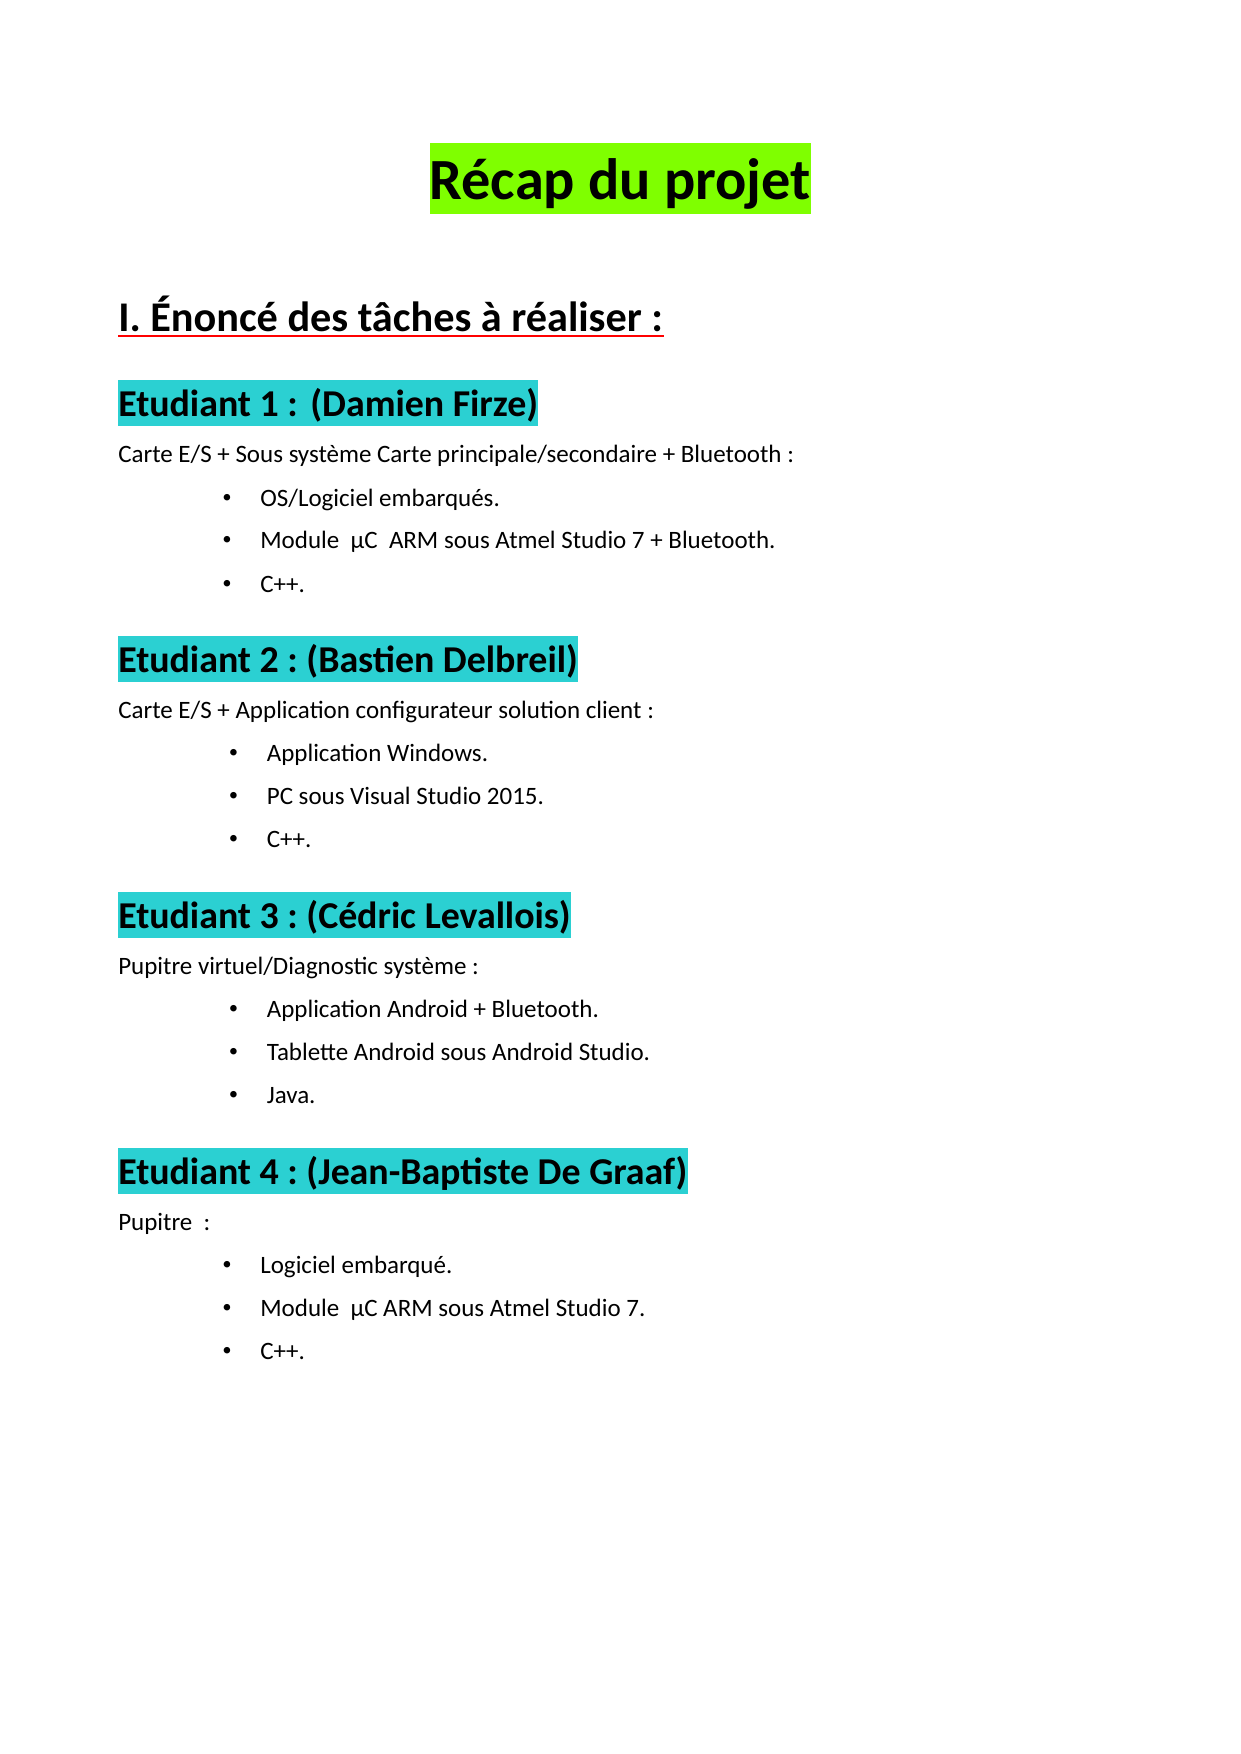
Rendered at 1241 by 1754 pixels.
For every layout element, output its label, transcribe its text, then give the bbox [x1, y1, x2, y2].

list Java. [229, 1079, 1122, 1110]
subtitle Etudiant 1 : (Damien Firze) [538, 380, 1122, 426]
text Pupitre : [118, 1206, 1122, 1237]
list Module µC ARM sous Atmel Studio 7. [223, 1292, 1122, 1323]
list C++. [223, 1335, 1122, 1366]
list PC sous Visual Studio 2015. [229, 781, 1122, 811]
list Module µC ARM sous Atmel Studio 7 + Bluetooth. [223, 525, 1122, 555]
text Carte E/S + Sous système Carte principale/secondaire + Bluetooth : [118, 439, 1122, 469]
title Récap du projet [811, 143, 1122, 214]
list Logiciel embarqué. [223, 1249, 1122, 1280]
text Carte E/S + Application configurateur solution client : [118, 694, 1122, 725]
list C++. [223, 568, 1122, 598]
subtitle Etudiant 2 : (Bastien Delbreil) [578, 636, 1122, 682]
text Pupitre virtuel/Diagnostic système : [118, 950, 1122, 981]
list Tablette Android sous Android Studio. [229, 1036, 1122, 1067]
subtitle Etudiant 3 : (Cédric Levallois) [571, 892, 1122, 938]
list C++. [229, 823, 1122, 854]
subtitle I. Énoncé des tâches à réaliser : [118, 291, 1122, 342]
subtitle Etudiant 4 : (Jean-Baptiste De Graaf) [118, 1147, 1122, 1194]
title Récap du projet [118, 143, 430, 214]
list OS/Logiciel embarqués. [223, 482, 1122, 512]
list Application Windows. [229, 737, 1122, 768]
list Application Android + Bluetooth. [229, 993, 1122, 1024]
